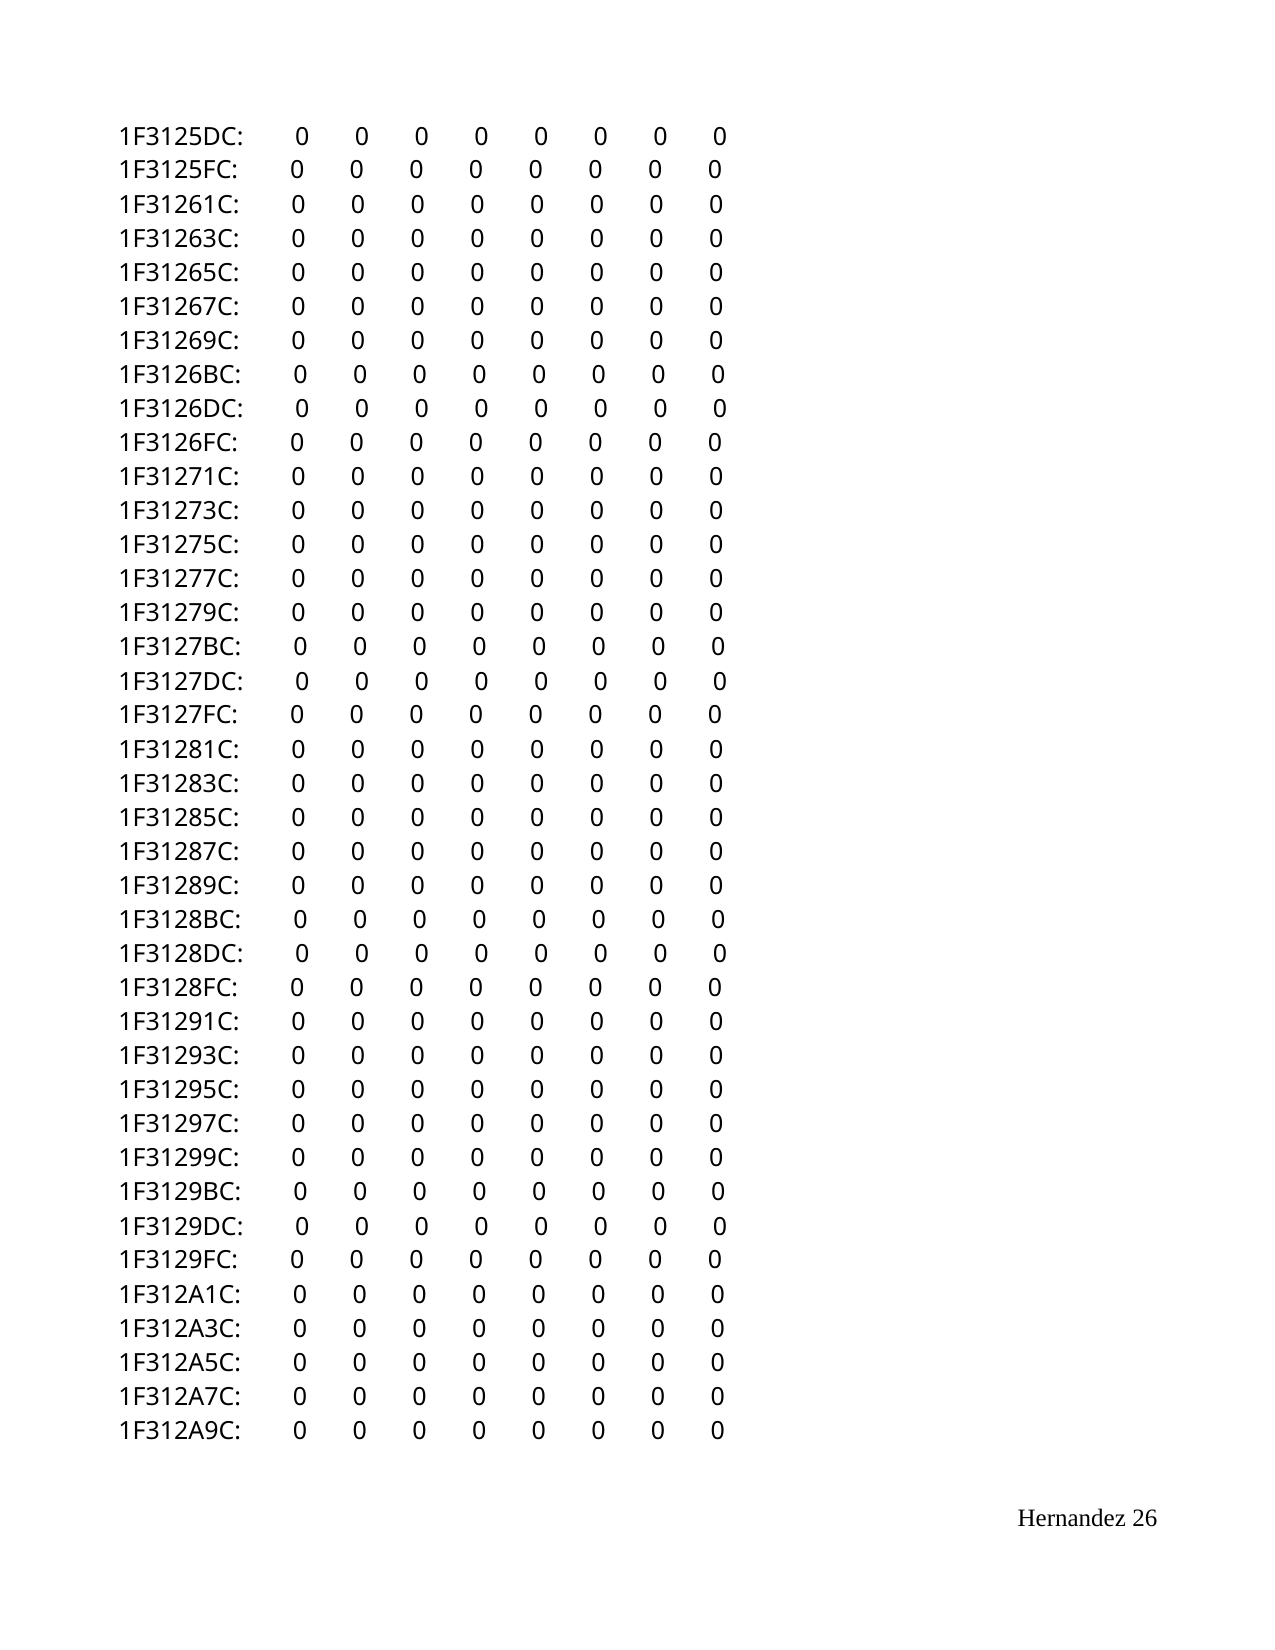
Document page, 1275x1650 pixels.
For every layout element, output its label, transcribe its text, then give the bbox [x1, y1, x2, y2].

text 1F3126BC: 0 0 0 0 0 0 0 0 [118, 357, 1157, 391]
text 1F312A7C: 0 0 0 0 0 0 0 0 [118, 1378, 1157, 1412]
text 1F31285C: 0 0 0 0 0 0 0 0 [118, 799, 1157, 833]
text 1F3126FC: 0 0 0 0 0 0 0 0 [118, 425, 1157, 459]
text 1F31297C: 0 0 0 0 0 0 0 0 [118, 1106, 1157, 1140]
text 1F31289C: 0 0 0 0 0 0 0 0 [118, 867, 1157, 902]
text 1F3127DC: 0 0 0 0 0 0 0 0 [118, 663, 1157, 697]
text 1F31287C: 0 0 0 0 0 0 0 0 [118, 833, 1157, 867]
text 1F3128BC: 0 0 0 0 0 0 0 0 [118, 902, 1157, 936]
text 1F3128DC: 0 0 0 0 0 0 0 0 [118, 936, 1157, 970]
text 1F31267C: 0 0 0 0 0 0 0 0 [118, 288, 1157, 322]
text 1F3127BC: 0 0 0 0 0 0 0 0 [118, 629, 1157, 663]
text 1F31265C: 0 0 0 0 0 0 0 0 [118, 254, 1157, 288]
text 1F31293C: 0 0 0 0 0 0 0 0 [118, 1038, 1157, 1072]
text 1F3129BC: 0 0 0 0 0 0 0 0 [118, 1174, 1157, 1208]
text 1F3126DC: 0 0 0 0 0 0 0 0 [118, 391, 1157, 425]
text 1F31291C: 0 0 0 0 0 0 0 0 [118, 1004, 1157, 1038]
text 1F31263C: 0 0 0 0 0 0 0 0 [118, 220, 1157, 254]
text 1F312A9C: 0 0 0 0 0 0 0 0 [118, 1412, 1157, 1447]
text 1F31279C: 0 0 0 0 0 0 0 0 [118, 595, 1157, 629]
text 1F31277C: 0 0 0 0 0 0 0 0 [118, 561, 1157, 595]
text 1F3125FC: 0 0 0 0 0 0 0 0 [118, 152, 1157, 186]
text 1F3127FC: 0 0 0 0 0 0 0 0 [118, 697, 1157, 731]
text 1F31271C: 0 0 0 0 0 0 0 0 [118, 459, 1157, 493]
text 1F3129DC: 0 0 0 0 0 0 0 0 [118, 1208, 1157, 1242]
text 1F31299C: 0 0 0 0 0 0 0 0 [118, 1140, 1157, 1174]
text 1F31269C: 0 0 0 0 0 0 0 0 [118, 322, 1157, 357]
text 1F3128FC: 0 0 0 0 0 0 0 0 [118, 970, 1157, 1004]
text 1F312A1C: 0 0 0 0 0 0 0 0 [118, 1276, 1157, 1310]
text 1F31273C: 0 0 0 0 0 0 0 0 [118, 493, 1157, 527]
text 1F31281C: 0 0 0 0 0 0 0 0 [118, 731, 1157, 765]
text 1F31283C: 0 0 0 0 0 0 0 0 [118, 765, 1157, 799]
text 1F31295C: 0 0 0 0 0 0 0 0 [118, 1072, 1157, 1106]
text 1F31275C: 0 0 0 0 0 0 0 0 [118, 527, 1157, 561]
text 1F31261C: 0 0 0 0 0 0 0 0 [118, 186, 1157, 220]
text 1F3125DC: 0 0 0 0 0 0 0 0 [118, 118, 1157, 152]
text 1F312A5C: 0 0 0 0 0 0 0 0 [118, 1344, 1157, 1378]
text 1F3129FC: 0 0 0 0 0 0 0 0 [118, 1242, 1157, 1276]
text 1F312A3C: 0 0 0 0 0 0 0 0 [118, 1310, 1157, 1344]
